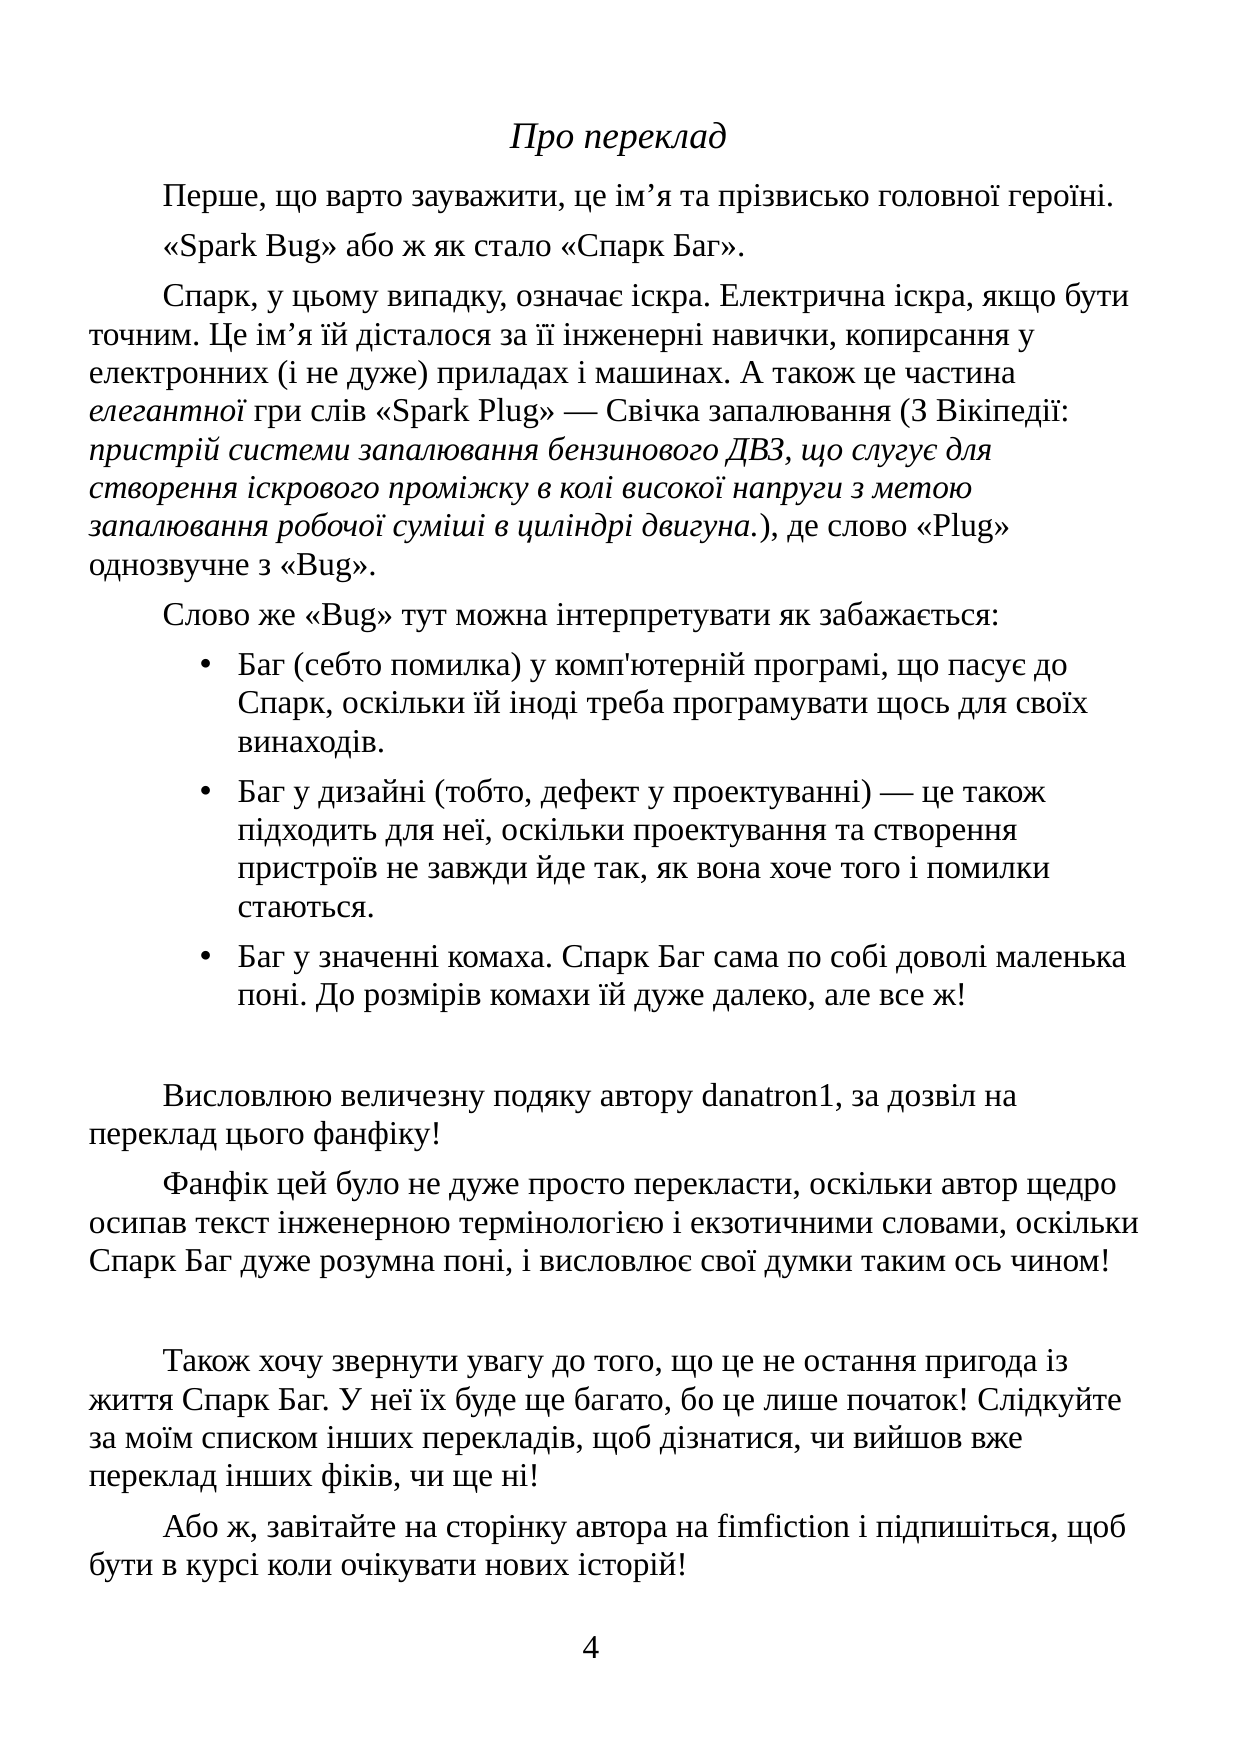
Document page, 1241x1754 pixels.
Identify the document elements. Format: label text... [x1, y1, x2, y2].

text Або ж, завітайте на сторінку автора на fimfiction і підпишіться, щоб бути в курсі коли очікувати нових історій! [88, 1506, 1152, 1583]
list Баг у дизайні (тобто, дефект у проектуванні) — це також підходить для неї, оскільки проектування та створення пристроїв не завжди йде так, як вона хоче того і помилки стаються. [200, 771, 1152, 924]
text Фанфік цей було не дуже просто перекласти, оскільки автор щедро осипав текст інженерною термінологією і екзотичними словами, оскільки Спарк Баг дуже розумна поні, і висловлює свої думки таким ось чином! [88, 1164, 1152, 1279]
text Слово же «Bug» тут можна інтерпретувати як забажається: [88, 594, 1152, 632]
text Також хочу звернути увагу до того, що це не остання пригода із життя Спарк Баг. У неї їх буде ще багато, бо це лише початок! Слідкуйте за моїм списком інших перекладів, щоб дізнатися, чи вийшов вже переклад інших фіків, чи ще ні! [88, 1341, 1152, 1494]
text Висловлюю величезну подяку автору danatron1, за дозвіл на переклад цього фанфіку! [88, 1075, 1152, 1152]
list Баг (себто помилка) у комп'ютерній програмі, що пасує до Спарк, оскільки їй іноді треба програмувати щось для своїх винаходів. [200, 644, 1152, 759]
text Спарк, у цьому випадку, означає іскра. Електрична іскра, якщо бути точним. Це ім’я їй дісталося за її інженерні навички, копирсання у електронних (і не дуже) приладах і машинах. А також це частина елегантної гри слів «Spark Plug» — Свічка запалювання (З Вікіпедії: пристрій системи запалювання бензинового ДВЗ, що слугує для створення іскрового проміжку в колі високої напруги з метою запалювання робочої суміші в циліндрі двигуна.), де слово «Plug» однозвучне з «Bug». [88, 276, 1152, 582]
text Перше, що варто зауважити, це ім’я та прізвисько головної героїні. [88, 175, 1152, 213]
subtitle Про переклад [88, 113, 1152, 157]
text «Spark Bug» або ж як стало «Спарк Баг». [88, 225, 1152, 264]
list Баг у значенні комаха. Спарк Баг сама по собі доволі маленька поні. До розмірів комахи їй дуже далеко, але все ж! [200, 936, 1152, 1013]
